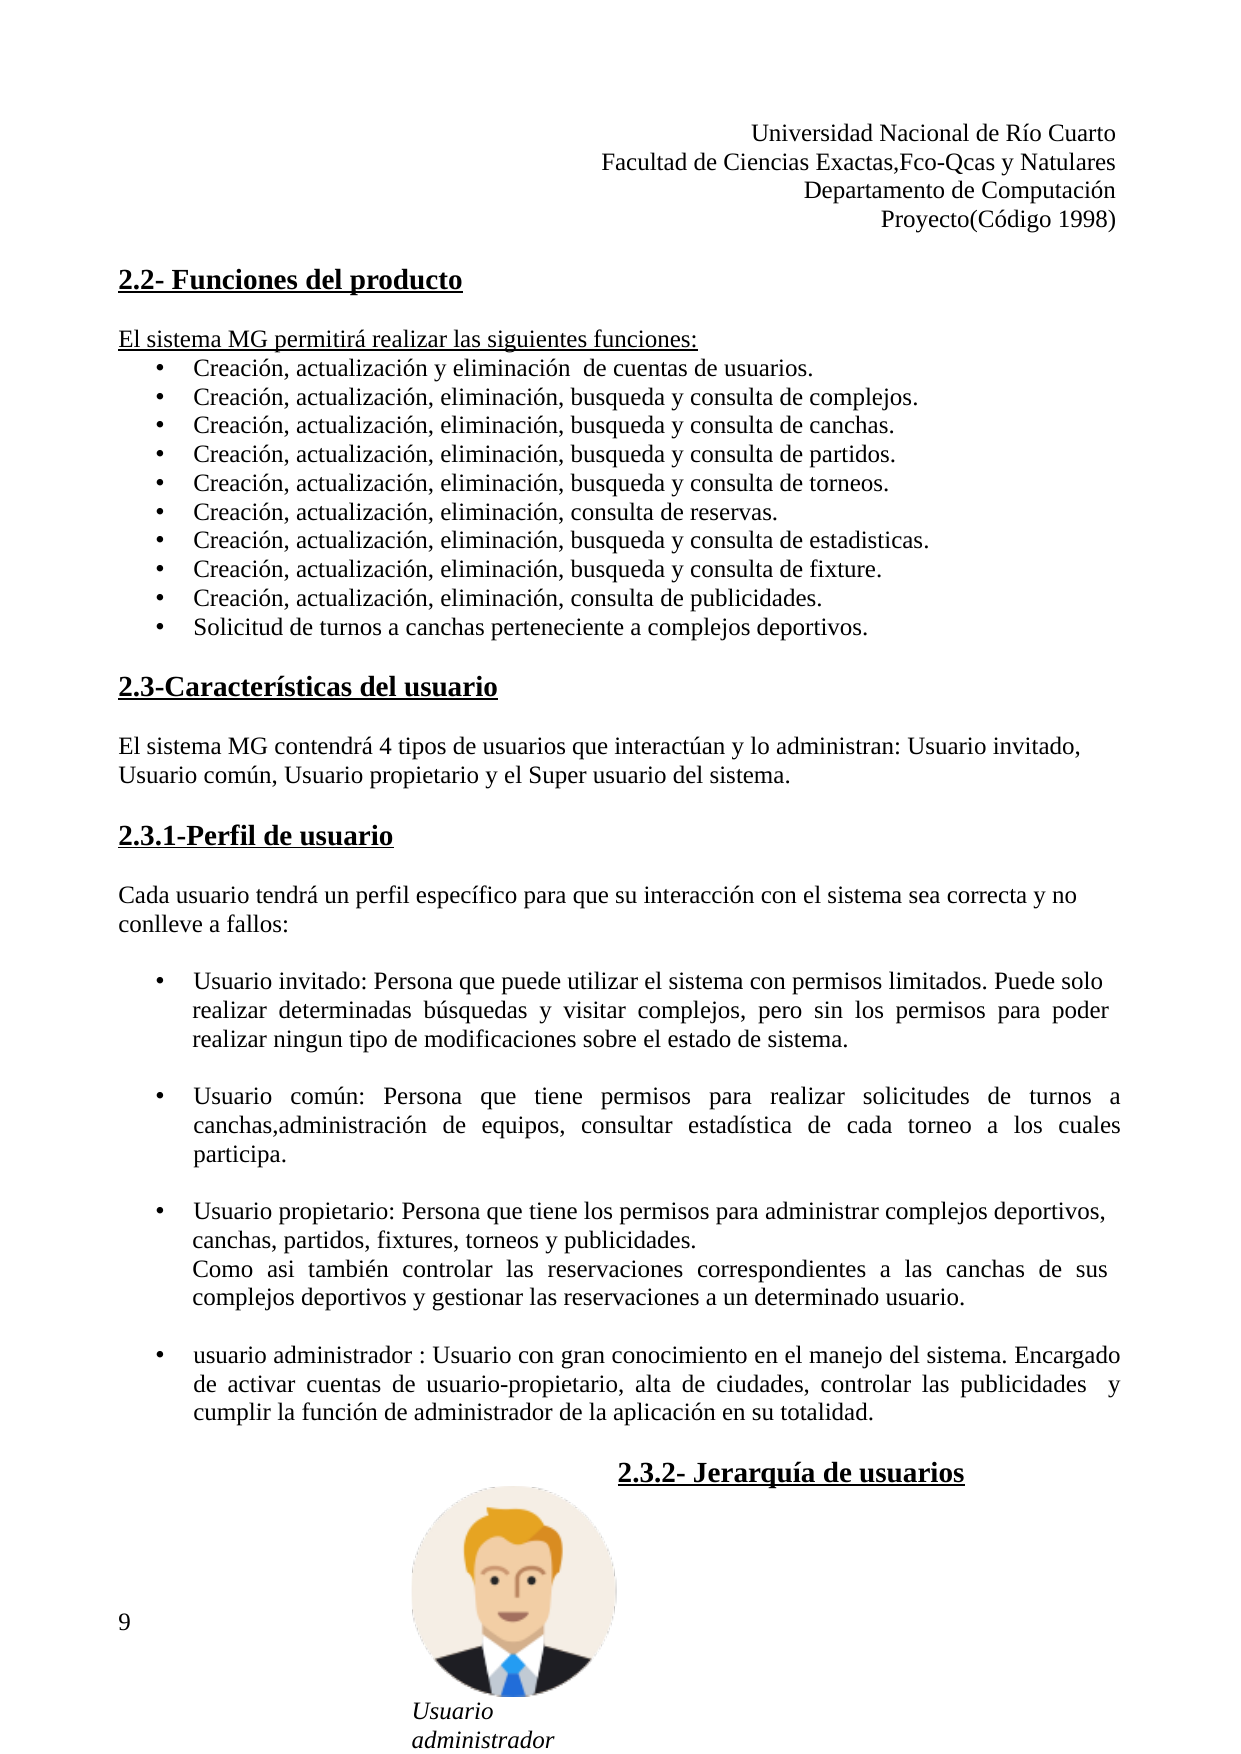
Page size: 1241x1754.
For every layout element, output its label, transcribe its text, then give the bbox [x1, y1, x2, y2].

text 2.2- Funciones del producto [118, 262, 1122, 295]
text Cada usuario tendrá un perfil específico para que su interacción con el sistema sea correcta y no [118, 880, 1122, 909]
list usuario administrador : Usuario con gran conocimiento en el manejo del sistema. Encargado de activar cuentas de usuario-propietario, alta de ciudades, controlar las publicidades y cumplir la función de administrador de la aplicación en su totalidad. [156, 1340, 1122, 1426]
list Creación, actualización, eliminación, busqueda y consulta de partidos. [156, 439, 1122, 468]
list Solicitud de turnos a canchas perteneciente a complejos deportivos. [156, 612, 1122, 640]
list Creación, actualización, eliminación, consulta de reservas. [156, 497, 1122, 525]
list Creación, actualización, eliminación, busqueda y consulta de fixture. [156, 554, 1122, 583]
text Como asi también controlar las reservaciones correspondientes a las canchas de sus complejos deportivos y gestionar las reservaciones a un determinado usuario. [118, 1254, 1122, 1311]
list Usuario propietario: Persona que tiene los permisos para administrar complejos deportivos, [156, 1196, 1122, 1225]
list Creación, actualización, eliminación, busqueda y consulta de complejos. [156, 382, 1122, 410]
text El sistema MG permitirá realizar las siguientes funciones: [118, 324, 1122, 353]
text canchas, partidos, fixtures, torneos y publicidades. [118, 1225, 1122, 1254]
list Creación, actualización y eliminación de cuentas de usuarios. [156, 353, 1122, 382]
text Usuario administrador [411, 1697, 617, 1754]
list Creación, actualización, eliminación, consulta de publicidades. [156, 583, 1122, 612]
text realizar determinadas búsquedas y visitar complejos, pero sin los permisos para poder realizar ningun tipo de modificaciones sobre el estado de sistema. [118, 995, 1122, 1052]
list Usuario común: Persona que tiene permisos para realizar solicitudes de turnos a canchas,administración de equipos, consultar estadística de cada torneo a los cuales participa. [156, 1081, 1122, 1167]
text 2.3-Características del usuario [118, 669, 1122, 703]
text 2.3.2- Jerarquía de usuarios [118, 1455, 1122, 1488]
picture [411, 1486, 618, 1697]
text 2.3.1-Perfil de usuario [118, 818, 1122, 851]
list Usuario invitado: Persona que puede utilizar el sistema con permisos limitados. Puede solo [156, 966, 1122, 995]
list Creación, actualización, eliminación, busqueda y consulta de canchas. [156, 410, 1122, 439]
list Creación, actualización, eliminación, busqueda y consulta de estadisticas. [156, 525, 1122, 554]
text conlleve a fallos: [118, 909, 1122, 937]
text El sistema MG contendrá 4 tipos de usuarios que interactúan y lo administran: Usuario invitado, Usuario común, Usuario propietario y el Super usuario del sistema. [118, 731, 1122, 789]
list Creación, actualización, eliminación, busqueda y consulta de torneos. [156, 468, 1122, 497]
